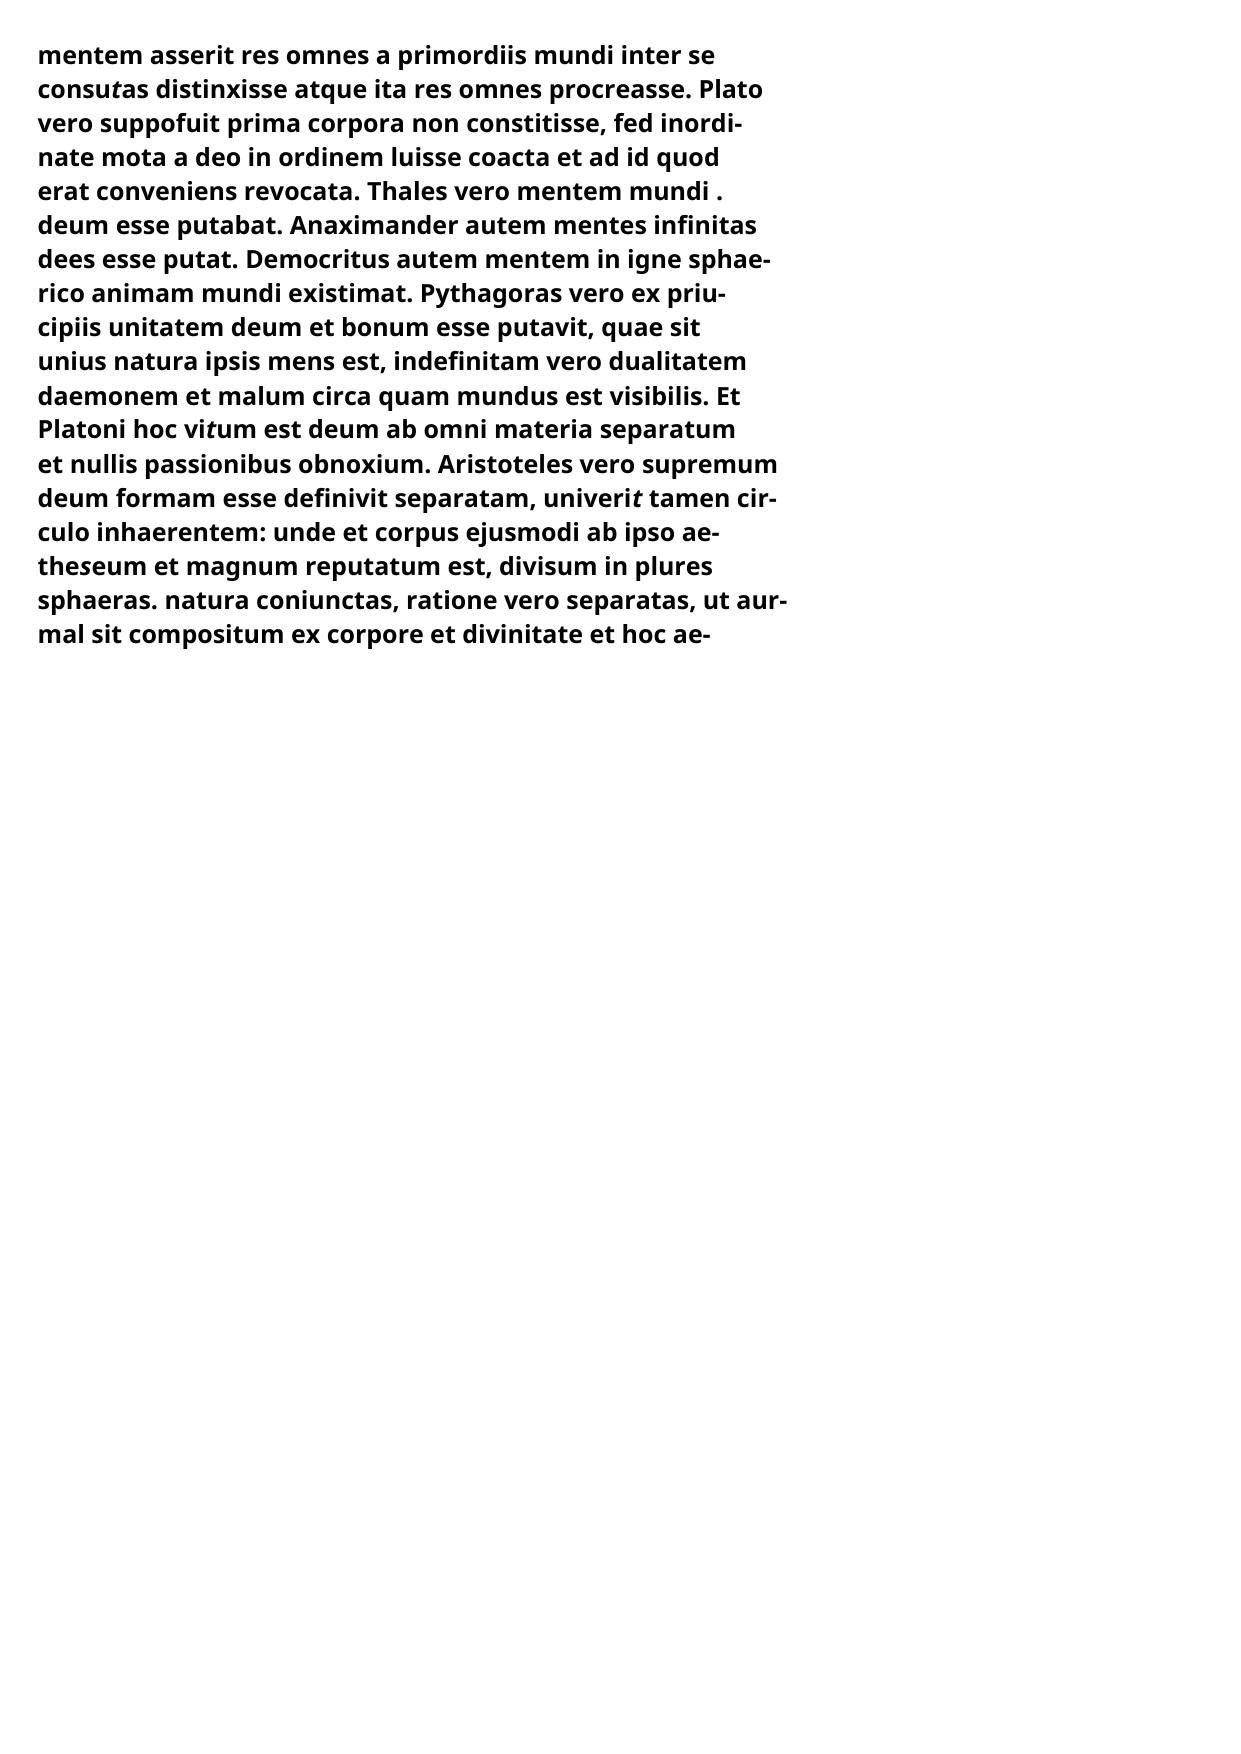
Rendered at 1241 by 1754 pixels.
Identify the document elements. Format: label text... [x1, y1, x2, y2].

text mentem asserit res omnes a primordiis mundi inter se consutas distinxisse atque ita res omnes procreasse. Plato vero suppofuit prima corpora non constitisse, fed inordi- nate mota a deo in ordinem luisse coacta et ad id quod erat conveniens revocata. Thales vero mentem mundi . deum esse putabat. Anaximander autem mentes infinitas dees esse putat. Democritus autem mentem in igne sphae- rico animam mundi existimat. Pythagoras vero ex priu- cipiis unitatem deum et bonum esse putavit, quae sit unius natura ipsis mens est, indefinitam vero dualitatem daemonem et malum circa quam mundus est visibilis. Et Platoni hoc vitum est deum ab omni materia separatum et nullis passionibus obnoxium. Aristoteles vero supremum deum formam esse definivit separatam, univerit tamen cir- culo inhaerentem: unde et corpus ejusmodi ab ipso ae- theseum et magnum reputatum est, divisum in plures sphaeras. natura coniunctas, ratione vero separatas, ut aur- mal sit compositum ex corpore et divinitate et hoc ae- [37, 37, 1203, 651]
